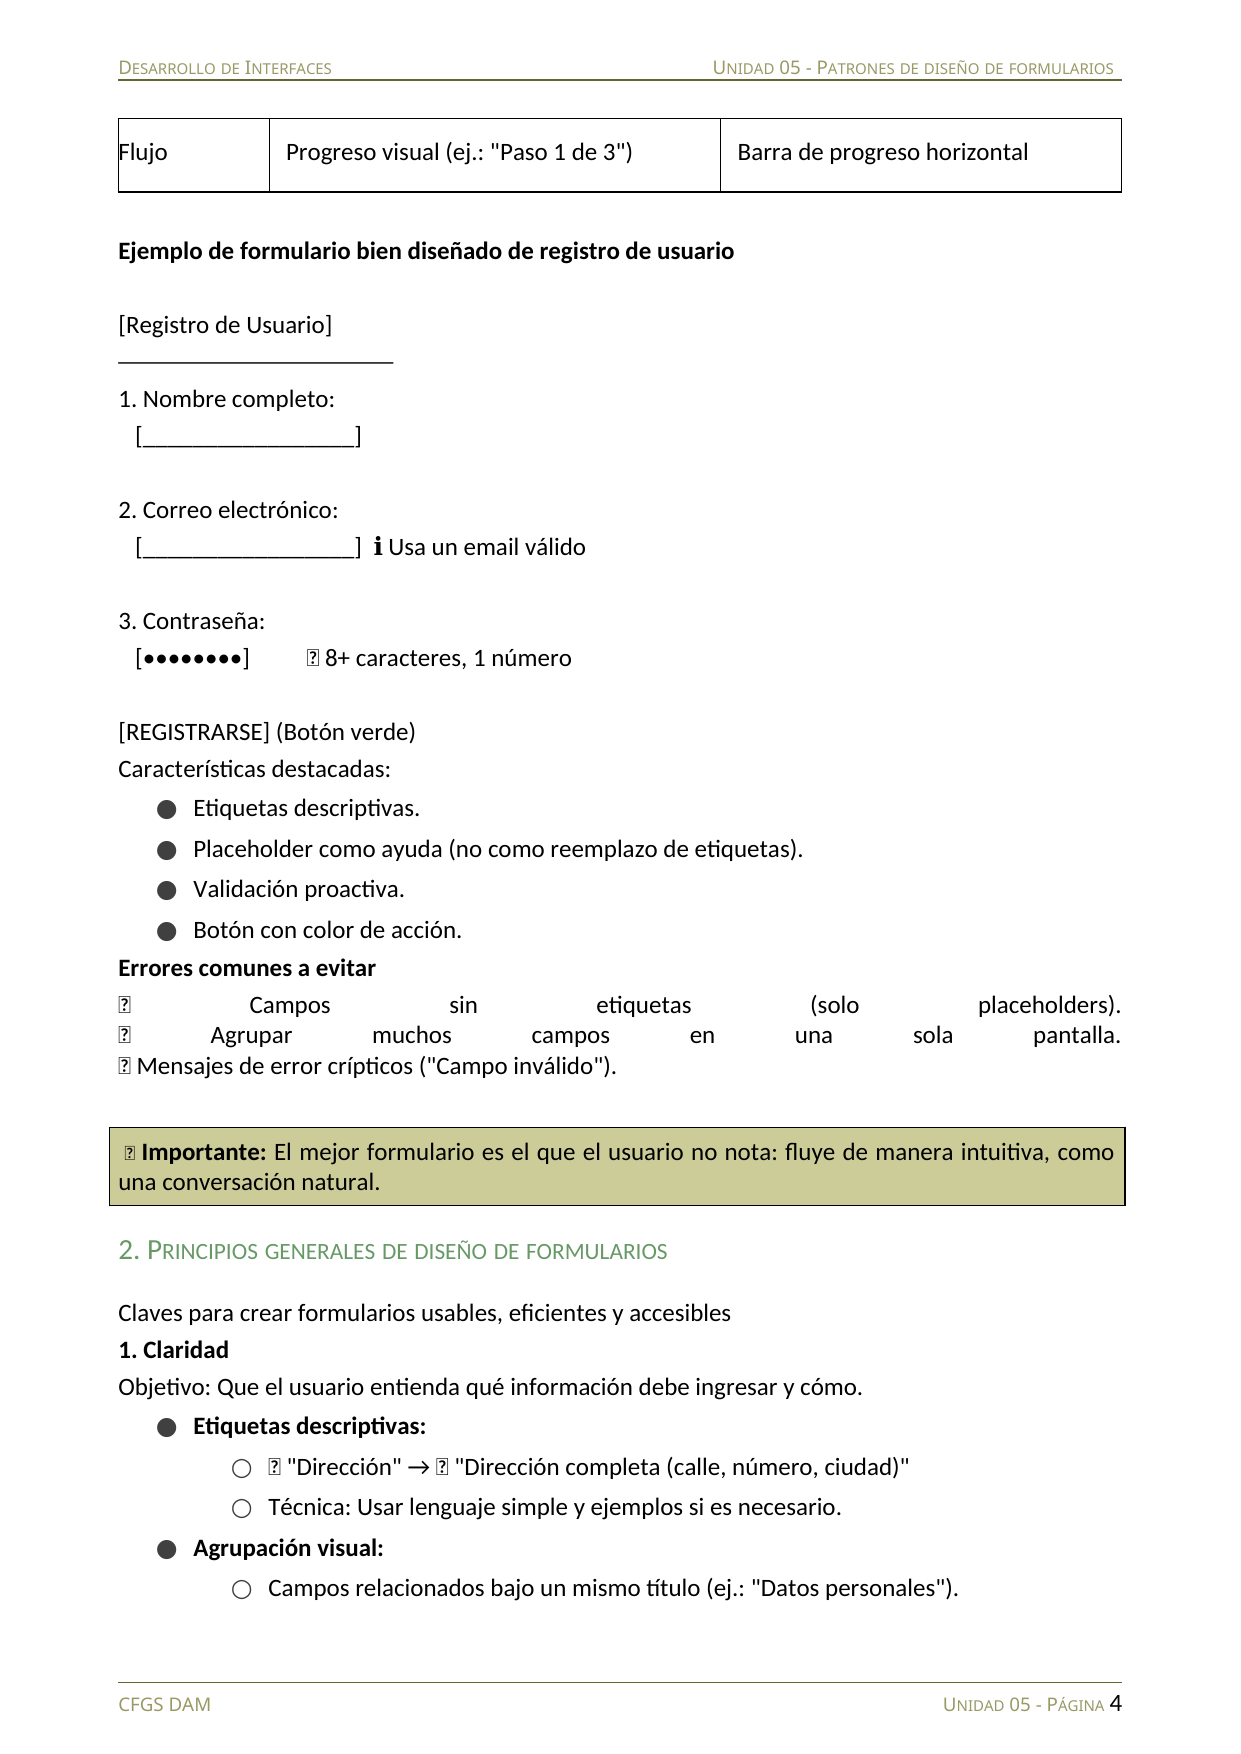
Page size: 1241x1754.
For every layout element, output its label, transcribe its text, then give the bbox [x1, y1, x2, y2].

table_cell Progreso visual (ej.: "Paso 1 de 3") [270, 119, 720, 191]
list Botón con color de acción. [156, 912, 1122, 946]
list ❌ "Dirección" → ✅ "Dirección completa (calle, número, ciudad)" [231, 1448, 1122, 1482]
text [••••••••] ✅ 8+ caracteres, 1 número [118, 642, 1122, 673]
text 2. Correo electrónico: [118, 494, 1122, 525]
text ────────────────────── [118, 346, 1122, 377]
text 3. Contraseña: [118, 605, 1122, 636]
table_cell Flujo [119, 119, 269, 191]
text Objetivo: Que el usuario entienda qué información debe ingresar y cómo. [118, 1371, 1122, 1401]
list Técnica: Usar lenguaje simple y ejemplos si es necesario. [231, 1489, 1122, 1523]
list Placeholder como ayuda (no como reemplazo de etiquetas). [156, 831, 1122, 865]
text Ejemplo de formulario bien diseñado de registro de usuario [118, 235, 1122, 266]
text 📖 Importante: El mejor formulario es el que el usuario no nota: fluye de manera intuitiva, como una conversación natural. [110, 1128, 1124, 1205]
text Errores comunes a evitar [118, 952, 1122, 983]
list Etiquetas descriptivas. [156, 790, 1122, 824]
subtitle 2. Principios generales de diseño de formularios [118, 1231, 1122, 1267]
text [_________________] ℹ️ Usa un email válido [118, 531, 1122, 562]
text Claves para crear formularios usables, eficientes y accesibles [118, 1297, 1122, 1327]
list Campos relacionados bajo un mismo título (ej.: "Datos personales"). [231, 1570, 1122, 1604]
list Etiquetas descriptivas: [156, 1408, 1122, 1442]
text 1. Claridad [118, 1334, 1122, 1364]
text ❌ Campos sin etiquetas (solo placeholders). ❌ Agrupar muchos campos en una sola pantalla. ❌ Mensajes de error crípticos ("Campo inválido"). [118, 989, 1122, 1081]
text 1. Nombre completo: [118, 383, 1122, 414]
text [Registro de Usuario] [118, 309, 1122, 340]
list Validación proactiva. [156, 871, 1122, 905]
table_cell Barra de progreso horizontal [721, 119, 1121, 191]
list Agrupación visual: [156, 1529, 1122, 1563]
text [REGISTRARSE] (Botón verde) [118, 716, 1122, 747]
text Características destacadas: [118, 753, 1122, 784]
text [_________________] [118, 420, 1122, 451]
